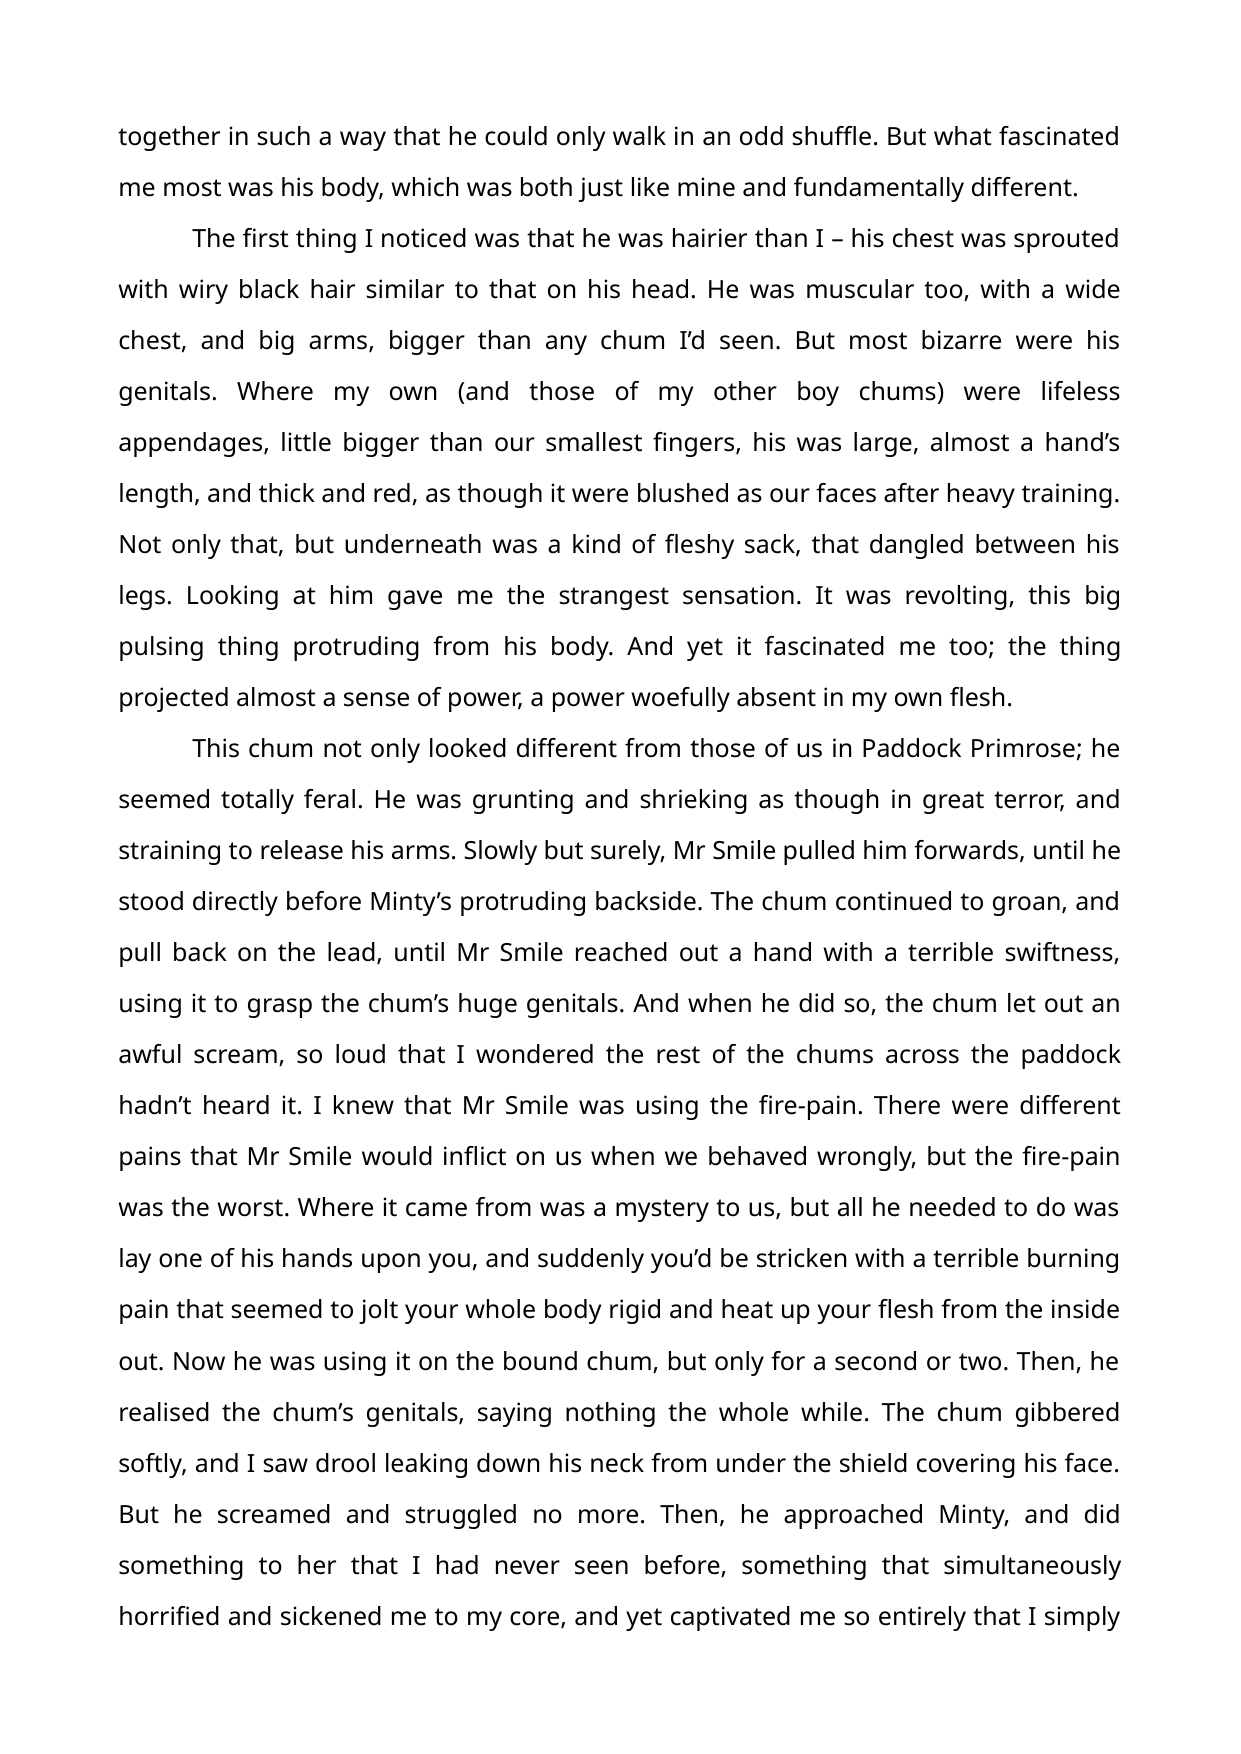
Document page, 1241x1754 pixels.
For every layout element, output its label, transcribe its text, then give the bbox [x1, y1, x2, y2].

text The first thing I noticed was that he was hairier than I – his chest was sprouted with wiry black hair similar to that on his head. He was muscular too, with a wide chest, and big arms, bigger than any chum I’d seen. But most bizarre were his genitals. Where my own (and those of my other boy chums) were lifeless appendages, little bigger than our smallest fingers, his was large, almost a hand’s length, and thick and red, as though it were blushed as our faces after heavy training. Not only that, but underneath was a kind of fleshy sack, that dangled between his legs. Looking at him gave me the strangest sensation. It was revolting, this big pulsing thing protruding from his body. And yet it fascinated me too; the thing projected almost a sense of power, a power woefully absent in my own flesh. [118, 220, 1122, 714]
text This chum not only looked different from those of us in Paddock Primrose; he seemed totally feral. He was grunting and shrieking as though in great terror, and straining to release his arms. Slowly but surely, Mr Smile pulled him forwards, until he stood directly before Minty’s protruding backside. The chum continued to groan, and pull back on the lead, until Mr Smile reached out a hand with a terrible swiftness, using it to grasp the chum’s huge genitals. And when he did so, the chum let out an awful scream, so loud that I wondered the rest of the chums across the paddock hadn’t heard it. I knew that Mr Smile was using the fire-pain. There were different pains that Mr Smile would inflict on us when we behaved wrongly, but the fire-pain was the worst. Where it came from was a mystery to us, but all he needed to do was lay one of his hands upon you, and suddenly you’d be stricken with a terrible burning pain that seemed to jolt your whole body rigid and heat up your flesh from the inside out. Now he was using it on the bound chum, but only for a second or two. Then, he realised the chum’s genitals, saying nothing the whole while. The chum gibbered softly, and I saw drool leaking down his neck from under the shield covering his face. But he screamed and struggled no more. Then, he approached Minty, and did something to her that I had never seen before, something that simultaneously horrified and sickened me to my core, and yet captivated me so entirely that I simply [118, 731, 1122, 1632]
text together in such a way that he could only walk in an odd shuffle. But what fascinated me most was his body, which was both just like mine and fundamentally different. [118, 118, 1122, 203]
